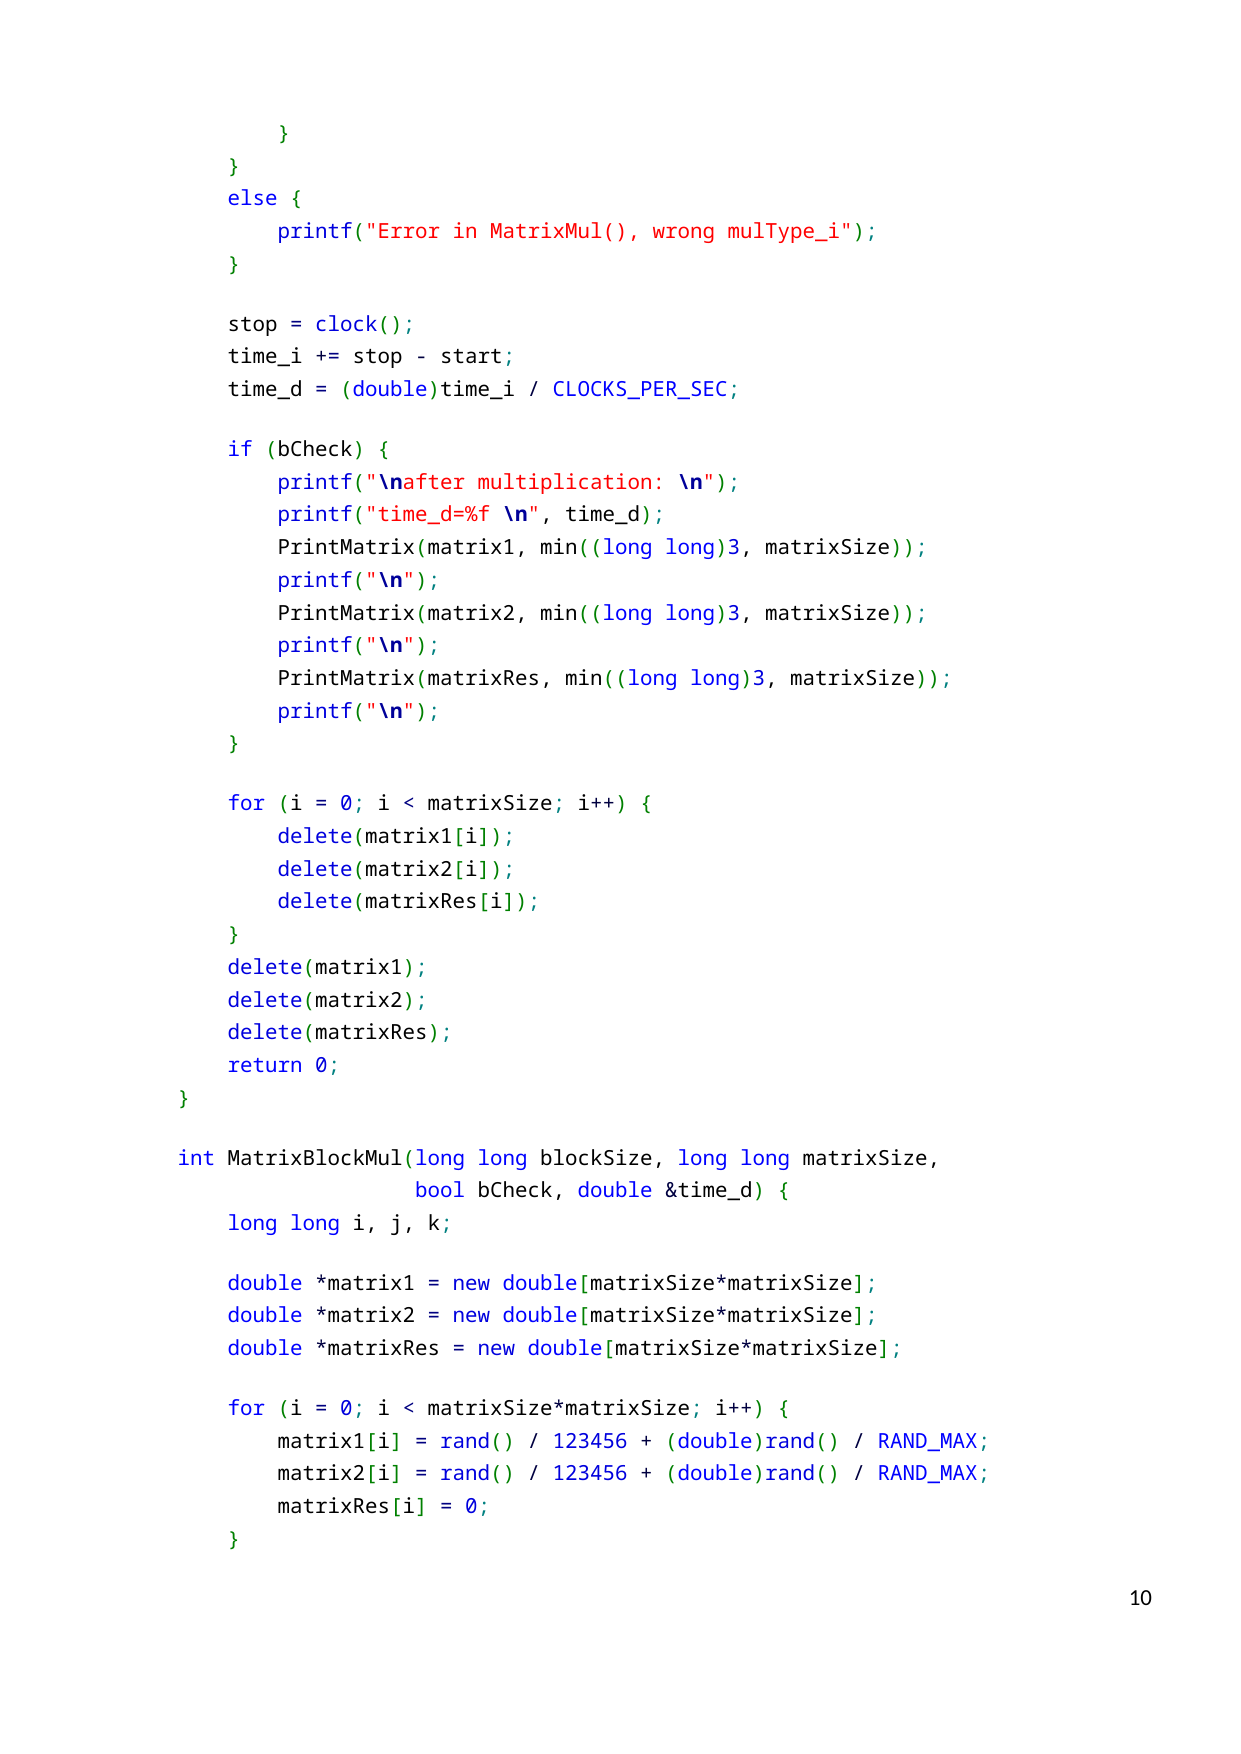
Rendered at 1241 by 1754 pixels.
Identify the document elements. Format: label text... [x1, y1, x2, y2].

text } [177, 1524, 1152, 1552]
text return 0; [177, 1050, 1152, 1078]
text matrixRes[i] = 0; [177, 1491, 1152, 1520]
text time_d = (double)time_i / CLOCKS_PER_SEC; [177, 374, 1152, 403]
text time_i += stop - start; [177, 342, 1152, 370]
text } [177, 249, 1152, 277]
text printf("\n"); [177, 630, 1152, 659]
text matrix1[i] = rand() / 123456 + (double)rand() / RAND_MAX; [177, 1426, 1152, 1454]
text } [177, 1083, 1152, 1111]
text } [177, 118, 1152, 147]
text delete(matrixRes); [177, 1017, 1152, 1046]
text printf("Error in MatrixMul(), wrong mulType_i"); [177, 216, 1152, 245]
text for (i = 0; i < matrixSize; i++) { [177, 788, 1152, 817]
text delete(matrixRes[i]); [177, 887, 1152, 915]
text if (bCheck) { [177, 434, 1152, 463]
text delete(matrix1[i]); [177, 821, 1152, 849]
text PrintMatrix(matrixRes, min((long long)3, matrixSize)); [177, 663, 1152, 692]
text delete(matrix2); [177, 985, 1152, 1013]
text printf("time_d=%f \n", time_d); [177, 499, 1152, 528]
text int MatrixBlockMul(long long blockSize, long long matrixSize, [177, 1143, 1152, 1171]
text delete(matrix1); [177, 952, 1152, 980]
text double *matrix1 = new double[matrixSize*matrixSize]; [177, 1268, 1152, 1296]
text } [177, 919, 1152, 948]
text double *matrixRes = new double[matrixSize*matrixSize]; [177, 1333, 1152, 1362]
text printf("\n"); [177, 696, 1152, 724]
text delete(matrix2[i]); [177, 854, 1152, 882]
text else { [177, 183, 1152, 212]
text } [177, 728, 1152, 757]
text long long i, j, k; [177, 1208, 1152, 1236]
text printf("\n"); [177, 565, 1152, 593]
text matrix2[i] = rand() / 123456 + (double)rand() / RAND_MAX; [177, 1458, 1152, 1487]
text for (i = 0; i < matrixSize*matrixSize; i++) { [177, 1393, 1152, 1422]
text } [177, 151, 1152, 179]
text PrintMatrix(matrix2, min((long long)3, matrixSize)); [177, 598, 1152, 626]
text stop = clock(); [177, 309, 1152, 337]
text bool bCheck, double &time_d) { [177, 1175, 1152, 1204]
text printf("\nafter multiplication: \n"); [177, 467, 1152, 495]
text PrintMatrix(matrix1, min((long long)3, matrixSize)); [177, 532, 1152, 561]
text double *matrix2 = new double[matrixSize*matrixSize]; [177, 1301, 1152, 1329]
